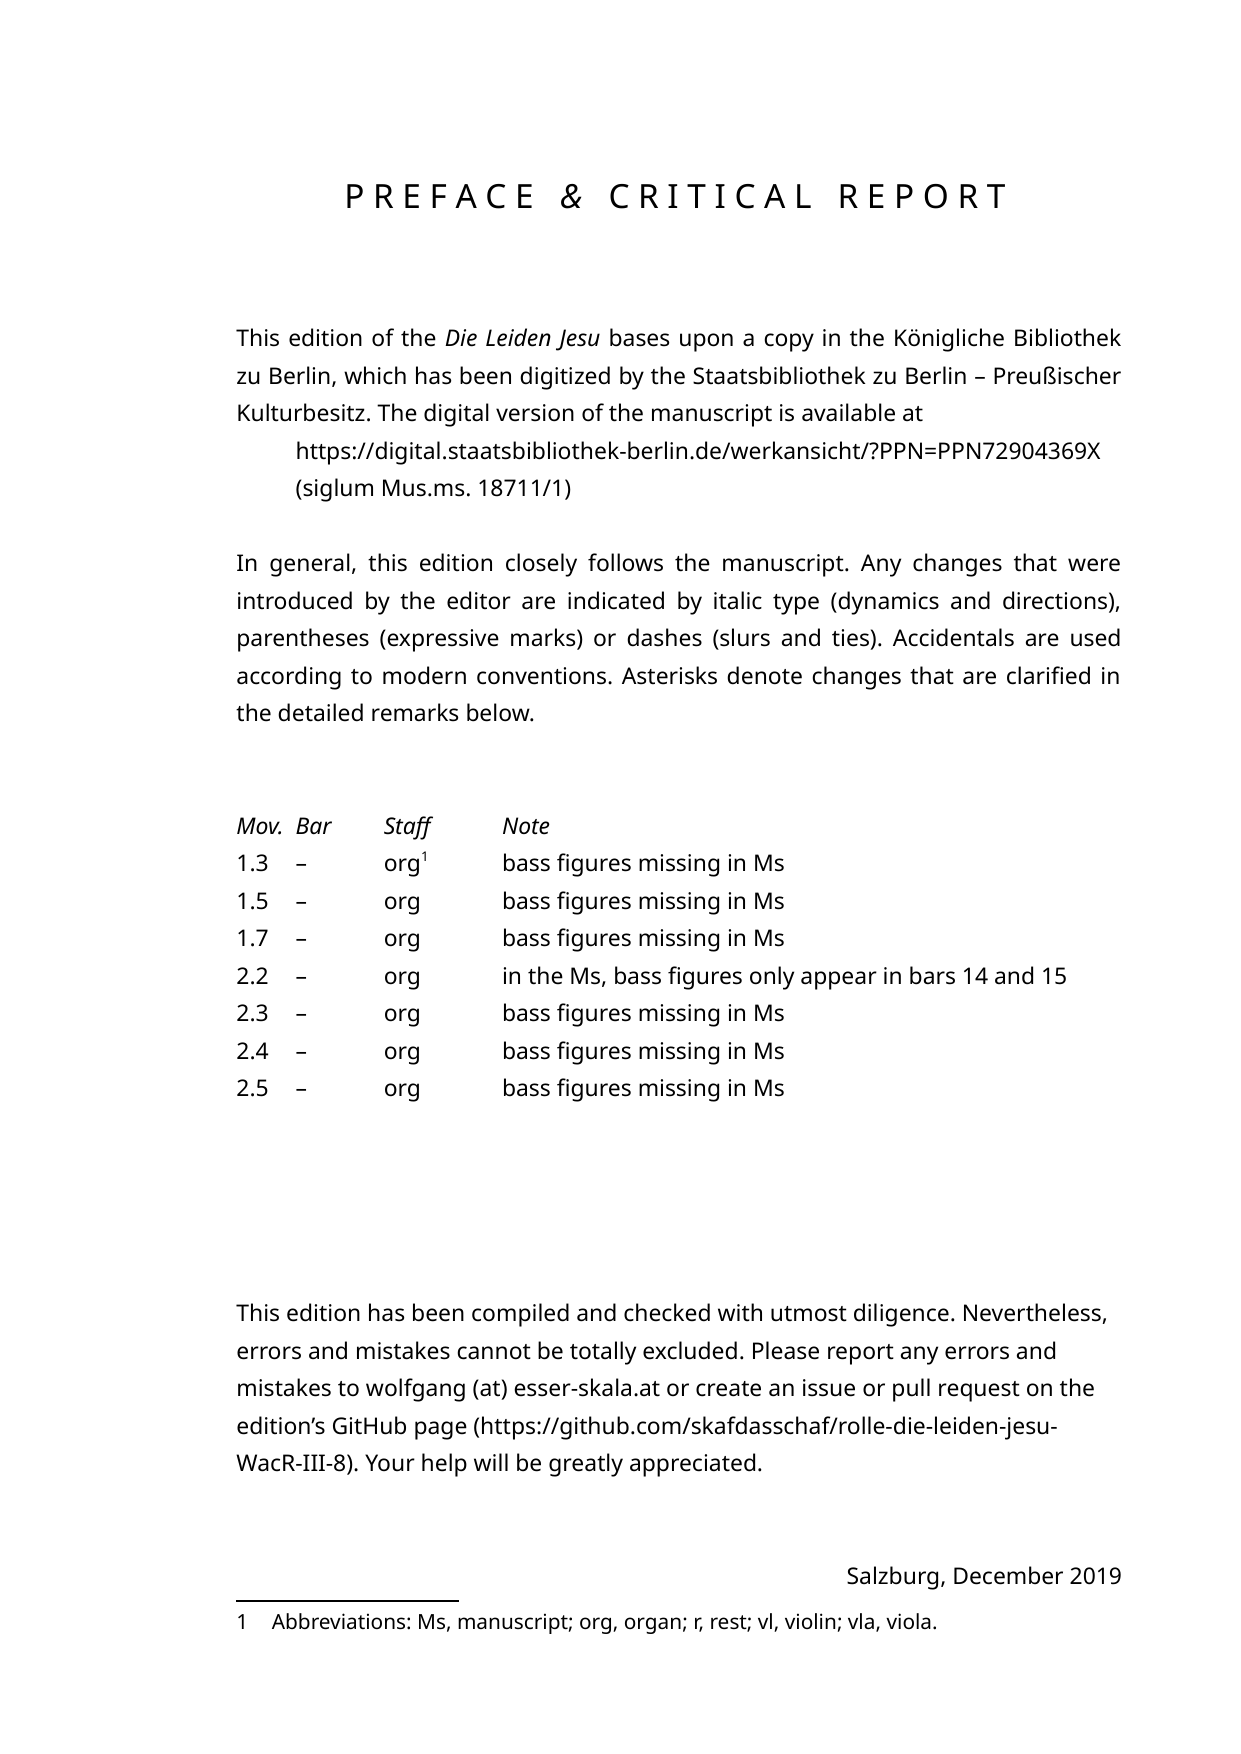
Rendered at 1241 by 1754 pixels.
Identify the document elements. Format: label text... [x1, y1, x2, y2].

text This edition of the Die Leiden Jesu bases upon a copy in the Königliche Bibliothek zu Berlin, which has been digitized by the Staatsbibliothek zu Berlin – Preußischer Kulturbesitz. The digital version of the manuscript is available at [236, 322, 1122, 429]
text Abbreviations: Ms, manuscript; org, organ; r, rest; vl, violin; vla, viola. [236, 1607, 1122, 1636]
text Mov. Bar Staff Note 1.3 – org bass figures missing in Ms 1.5 – org bass figures missing in Ms 1.7 – org bass figures missing in Ms 2.2 – org in the Ms, bass figures only appear in bars 14 and 15 2.3 – org bass figures missing in Ms 2.4 – org bass figures missing in Ms 2.5 – org bass figures missing in Ms This edition has been compiled and checked with utmost diligence. Nevertheless, errors and mistakes cannot be totally excluded. Please report any errors and mistakes to wolfgang (at) esser-skala.at or create an issue or pull request on the edition’s GitHub page (https://github.com/skafdasschaf/rolle-die-leiden-jesu-WacR-III-8). Your help will be greatly appreciated. [236, 810, 1122, 1479]
text P R E F A C E & C R I T I C A L R E P O R T [236, 173, 1122, 218]
text Salzburg, December 2019 [236, 1560, 1122, 1591]
text In general, this edition closely follows the manuscript. Any changes that were introduced by the editor are indicated by italic type (dynamics and directions), parentheses (expressive marks) or dashes (slurs and ties). Accidentals are used according to modern conventions. Asterisks denote changes that are clarified in the detailed remarks below. [236, 547, 1122, 729]
text https://digital.staatsbibliothek-berlin.de/werkansicht/?PPN=PPN72904369X (siglum Mus.ms. 18711/1) [236, 435, 1122, 504]
